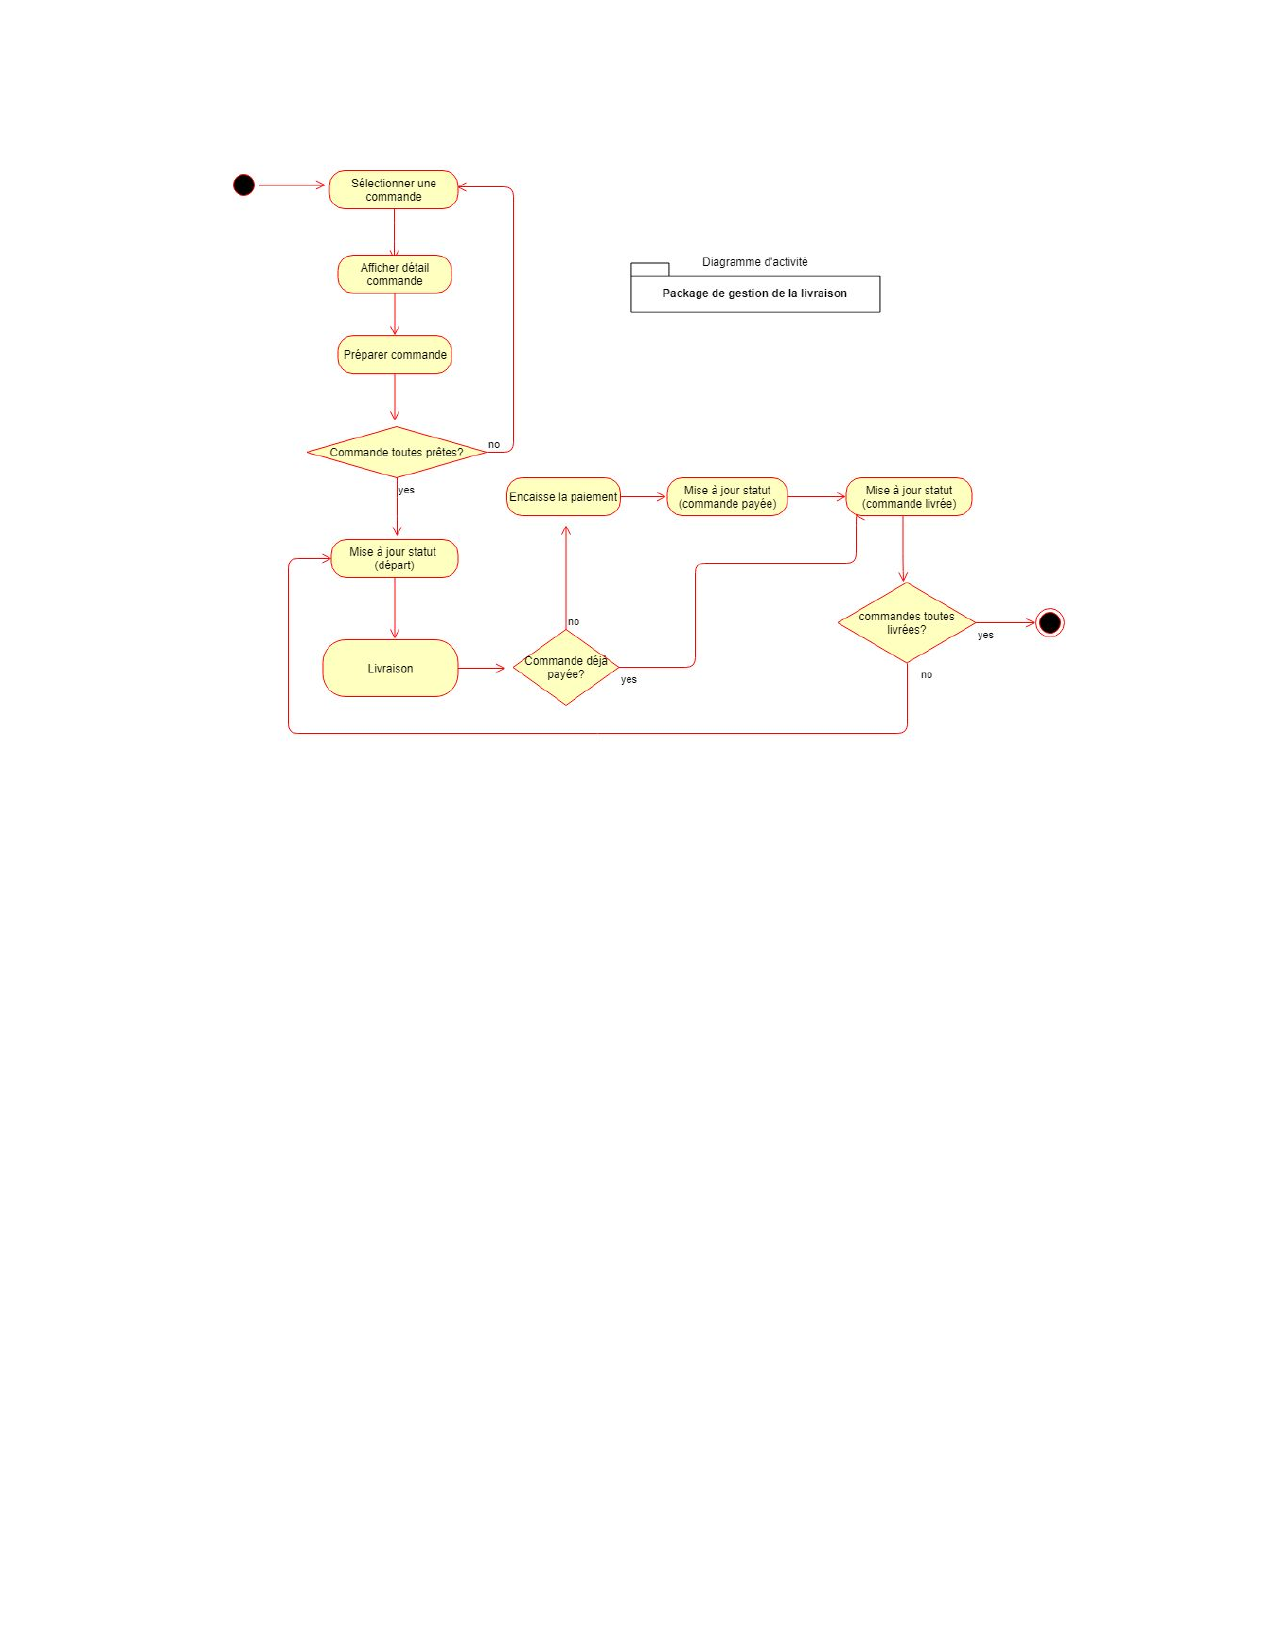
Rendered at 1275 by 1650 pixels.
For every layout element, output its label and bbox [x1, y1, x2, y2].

picture [187, 150, 1088, 781]
